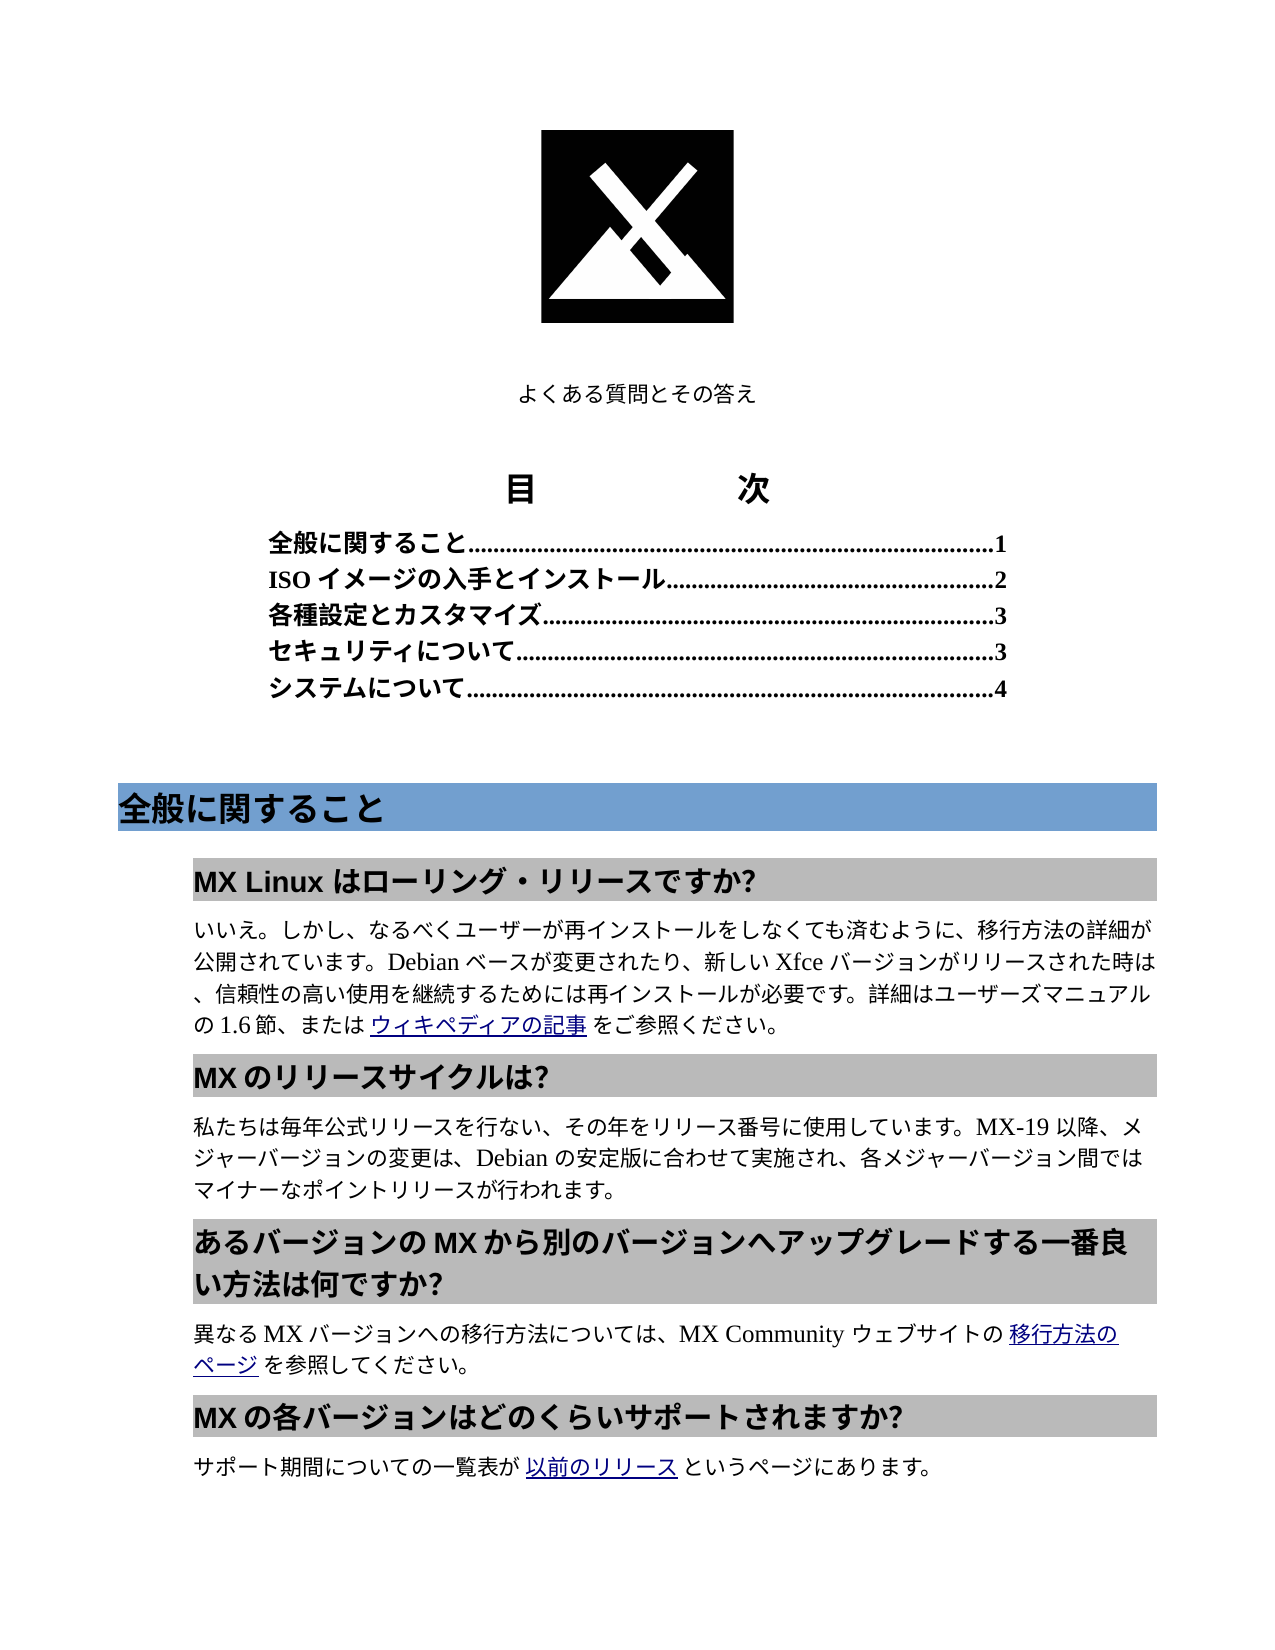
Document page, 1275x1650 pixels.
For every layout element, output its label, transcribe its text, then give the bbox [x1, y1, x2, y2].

picture [541, 130, 734, 323]
subtitle MXの各バージョンはどのくらいサポートされますか？ [193, 1395, 1157, 1437]
subtitle MX Linux はローリング・リリースですか？ [193, 858, 1157, 901]
text 異なるMXバージョンへの移行方法については、MX Community ウェブサイトの 移行方法のページ を参照してください。 [193, 1317, 1157, 1380]
subtitle 全般に関すること [118, 783, 1157, 831]
text 各種設定とカスタマイズ 3 [268, 596, 1007, 632]
text サポート期間についての一覧表が 以前のリリース というページにあります。 [193, 1450, 1157, 1482]
text 私たちは毎年公式リリースを行ない、その年をリリース番号に使用しています。MX-19 以降、メジャーバージョンの変更は、Debian の安定版に合わせて実施され、各メジャーバージョン間ではマイナーなポイントリリースが行われます。 [193, 1109, 1157, 1204]
subtitle MXのリリースサイクルは？ [193, 1054, 1157, 1097]
text よくある質問とその答え [118, 377, 1157, 408]
subtitle あるバージョンのMXから別のバージョンへアップグレードする一番良い方法は何ですか？ [193, 1219, 1157, 1304]
text ISO イメージの入手とインストール 2 [268, 559, 1007, 596]
text セキュリティについて 3 [268, 632, 1007, 668]
text いいえ。しかし、なるべくユーザーが再インストールをしなくても済むように、移行方法の詳細が公開されています。Debian ベースが変更されたり、新しい Xfce バージョンがリリースされた時は 、信頼性の高い使用を継続するためには再インストールが必要です。詳細はユーザーズマニュアルの1.6節、または ウィキペディアの記事 をご参照ください。 [193, 913, 1157, 1040]
text 全般に関すること 1 [268, 523, 1007, 559]
subtitle 目 次 [118, 462, 1157, 511]
text システムについて 4 [268, 668, 1007, 704]
